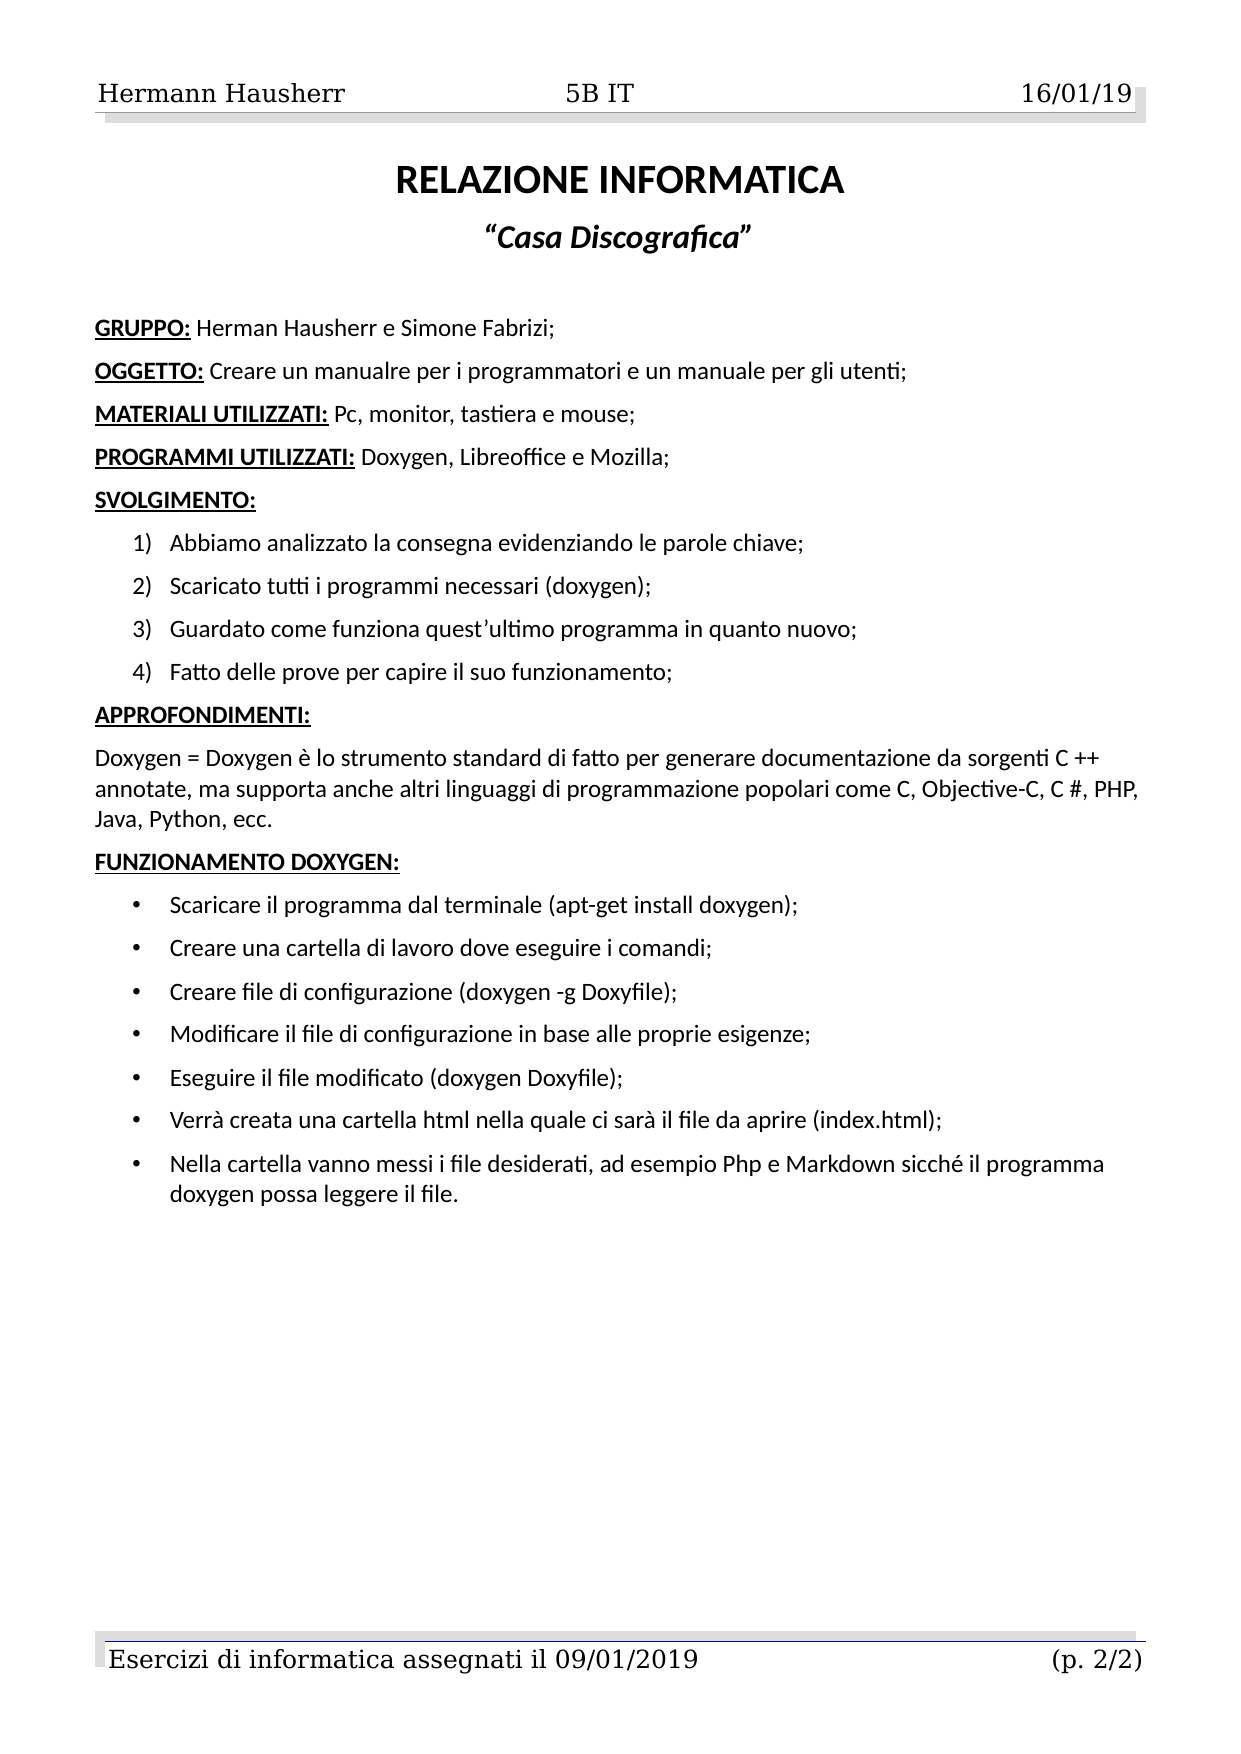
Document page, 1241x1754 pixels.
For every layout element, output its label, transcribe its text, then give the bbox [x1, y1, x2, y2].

text RELAZIONE INFORMATICA [94, 153, 1146, 203]
list Nella cartella vanno messi i file desiderati, ad esempio Php e Markdown sicché il programma doxygen possa leggere il file. [132, 1148, 1146, 1209]
text OGGETTO: Creare un manualre per i programmatori e un manuale per gli utenti; [94, 355, 1146, 386]
list Creare una cartella di lavoro dove eseguire i comandi; [132, 933, 1146, 963]
text FUNZIONAMENTO DOXYGEN: [94, 847, 1146, 877]
text “Casa Discografica” [94, 216, 1146, 257]
list Creare file di configurazione (doxygen -g Doxyfile); [132, 976, 1146, 1006]
list Eseguire il file modificato (doxygen Doxyfile); [132, 1062, 1146, 1092]
text SVOLGIMENTO: [94, 484, 1146, 515]
list Verrà creata una cartella html nella quale ci sarà il file da aprire (index.html); [132, 1105, 1146, 1135]
list Guardato come funziona quest’ultimo programma in quanto nuovo; [132, 613, 1146, 644]
text GRUPPO: Herman Hausherr e Simone Fabrizi; [94, 312, 1146, 343]
list Modificare il file di configurazione in base alle proprie esigenze; [132, 1019, 1146, 1049]
list Scaricato tutti i programmi necessari (doxygen); [132, 570, 1146, 601]
list Abbiamo analizzato la consegna evidenziando le parole chiave; [132, 527, 1146, 558]
text Doxygen = Doxygen è lo strumento standard di fatto per generare documentazione da sorgenti C ++ annotate, ma supporta anche altri linguaggi di programmazione popolari come C, Objective-C, C #, PHP, Java, Python, ecc. [94, 742, 1146, 834]
text MATERIALI UTILIZZATI: Pc, monitor, tastiera e mouse; [94, 398, 1146, 429]
text APPROFONDIMENTI: [94, 699, 1146, 730]
list Scaricare il programma dal terminale (apt-get install doxygen); [132, 889, 1146, 920]
list Fatto delle prove per capire il suo funzionamento; [132, 656, 1146, 687]
text PROGRAMMI UTILIZZATI: Doxygen, Libreoffice e Mozilla; [94, 441, 1146, 472]
